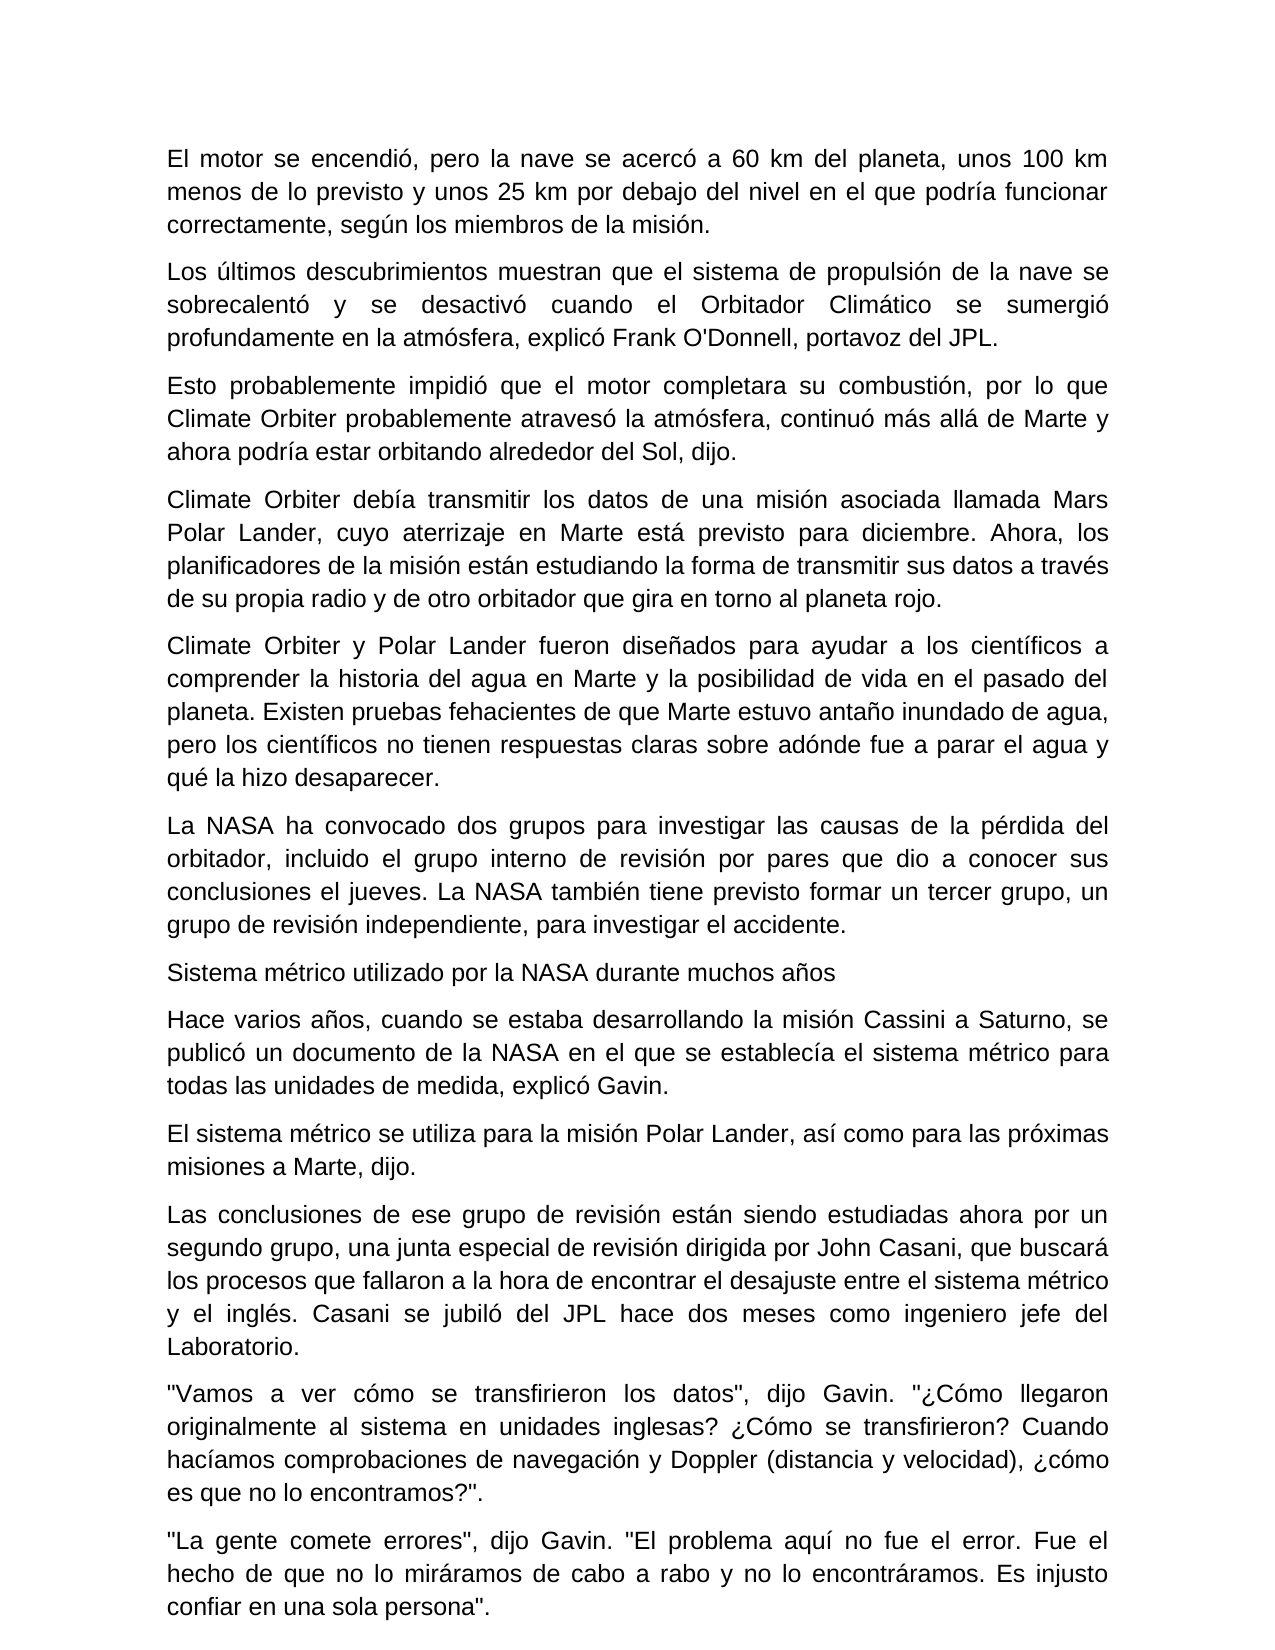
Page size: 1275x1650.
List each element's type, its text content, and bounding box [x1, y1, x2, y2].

text Los últimos descubrimientos muestran que el sistema de propulsión de la nave se sobrecalentó y se desactivó cuando el Orbitador Climático se sumergió profundamente en la atmósfera, explicó Frank O'Donnell, portavoz del JPL. [167, 257, 1110, 352]
text Hace varios años, cuando se estaba desarrollando la misión Cassini a Saturno, se publicó un documento de la NASA en el que se establecía el sistema métrico para todas las unidades de medida, explicó Gavin. [167, 1005, 1110, 1100]
text "La gente comete errores", dijo Gavin. "El problema aquí no fue el error. Fue el hecho de que no lo miráramos de cabo a rabo y no lo encontráramos. Es injusto confiar en una sola persona". [167, 1526, 1110, 1621]
text La NASA ha convocado dos grupos para investigar las causas de la pérdida del orbitador, incluido el grupo interno de revisión por pares que dio a conocer sus conclusiones el jueves. La NASA también tiene previsto formar un tercer grupo, un grupo de revisión independiente, para investigar el accidente. [167, 811, 1110, 939]
text Esto probablemente impidió que el motor completara su combustión, por lo que Climate Orbiter probablemente atravesó la atmósfera, continuó más allá de Marte y ahora podría estar orbitando alrededor del Sol, dijo. [167, 371, 1110, 466]
text "Vamos a ver cómo se transfirieron los datos", dijo Gavin. "¿Cómo llegaron originalmente al sistema en unidades inglesas? ¿Cómo se transfirieron? Cuando hacíamos comprobaciones de navegación y Doppler (distancia y velocidad), ¿cómo es que no lo encontramos?". [167, 1379, 1110, 1507]
text Las conclusiones de ese grupo de revisión están siendo estudiadas ahora por un segundo grupo, una junta especial de revisión dirigida por John Casani, que buscará los procesos que fallaron a la hora de encontrar el desajuste entre el sistema métrico y el inglés. Casani se jubiló del JPL hace dos meses como ingeniero jefe del Laboratorio. [167, 1199, 1110, 1360]
text Sistema métrico utilizado por la NASA durante muchos años [167, 958, 1110, 986]
text El motor se encendió, pero la nave se acercó a 60 km del planeta, unos 100 km menos de lo previsto y unos 25 km por debajo del nivel en el que podría funcionar correctamente, según los miembros de la misión. [167, 144, 1110, 238]
text El sistema métrico se utiliza para la misión Polar Lander, así como para las próximas misiones a Marte, dijo. [167, 1119, 1110, 1181]
text Climate Orbiter debía transmitir los datos de una misión asociada llamada Mars Polar Lander, cuyo aterrizaje en Marte está previsto para diciembre. Ahora, los planificadores de la misión están estudiando la forma de transmitir sus datos a través de su propia radio y de otro orbitador que gira en torno al planeta rojo. [167, 485, 1110, 612]
text Climate Orbiter y Polar Lander fueron diseñados para ayudar a los científicos a comprender la historia del agua en Marte y la posibilidad de vida en el pasado del planeta. Existen pruebas fehacientes de que Marte estuvo antaño inundado de agua, pero los científicos no tienen respuestas claras sobre adónde fue a parar el agua y qué la hizo desaparecer. [167, 631, 1110, 792]
